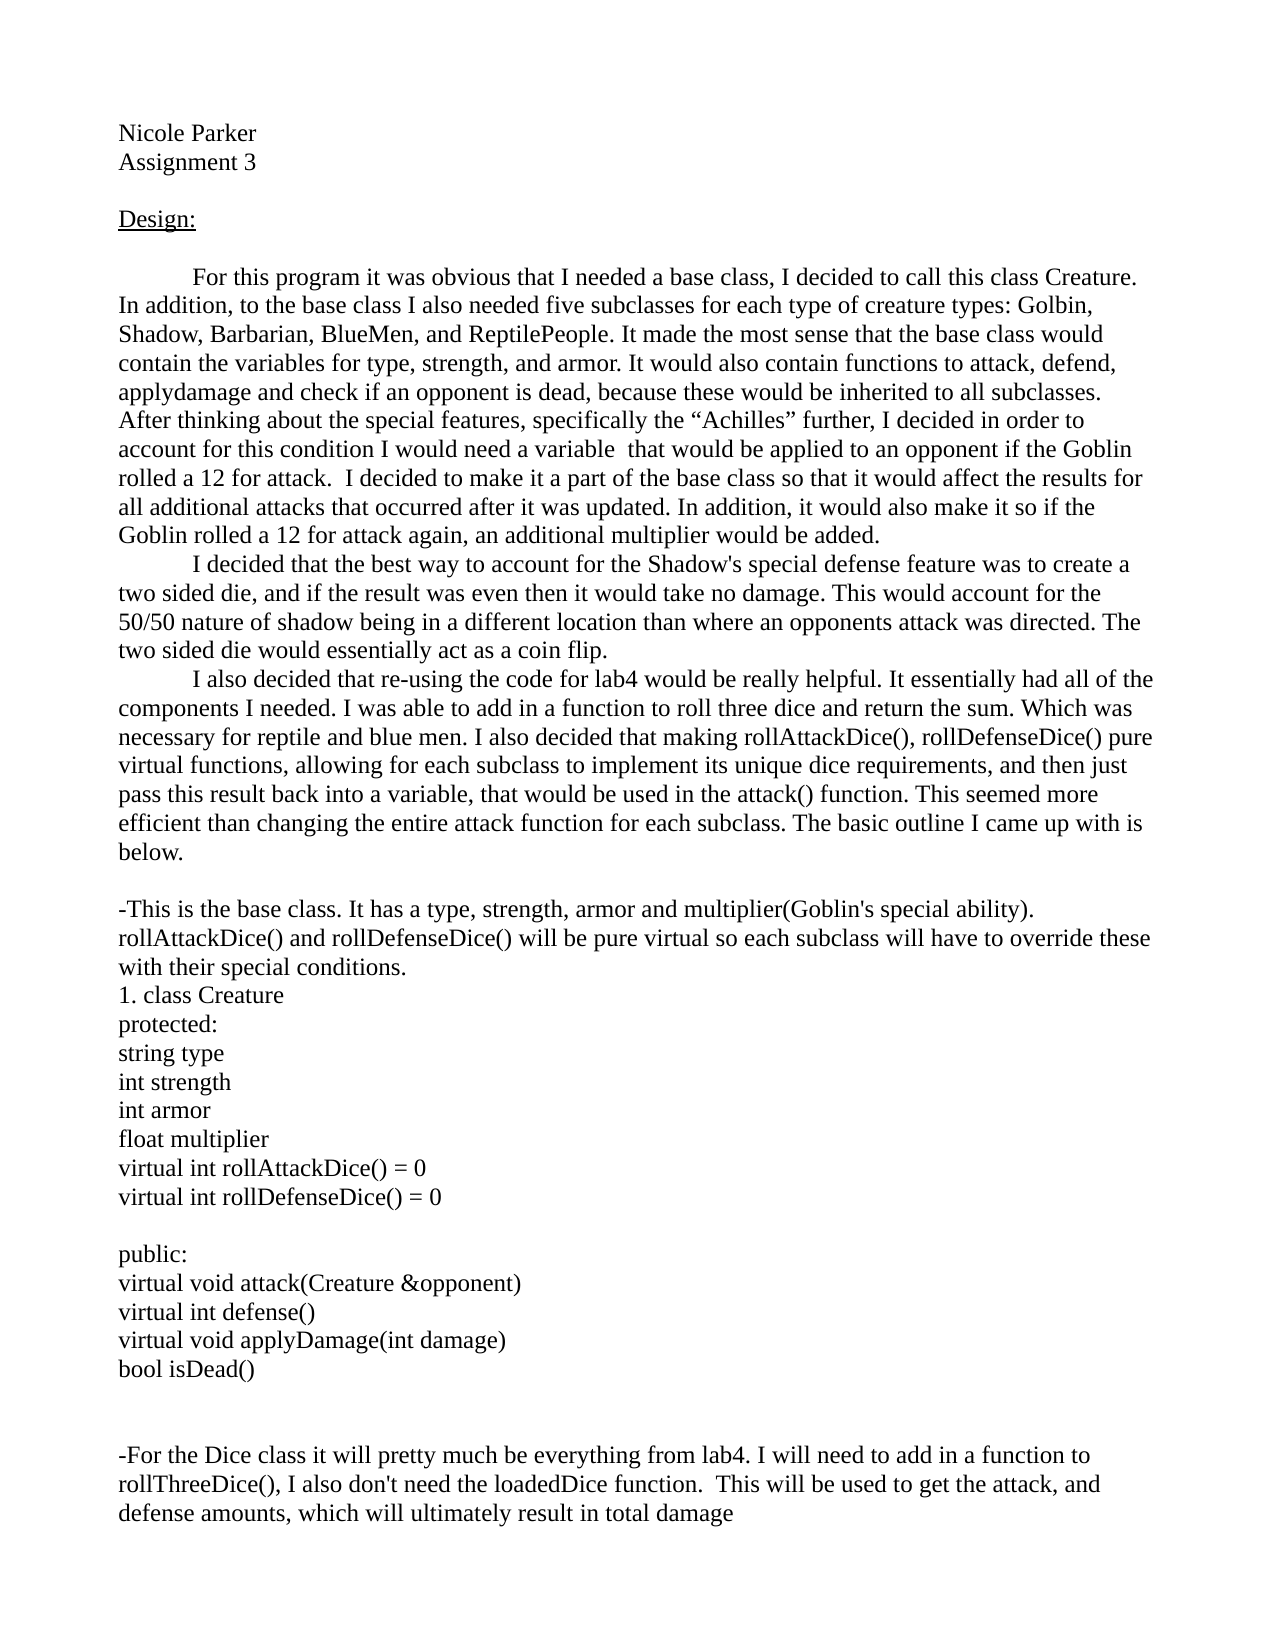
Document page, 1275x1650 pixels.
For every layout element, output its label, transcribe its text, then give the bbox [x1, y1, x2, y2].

text bool isDead() [118, 1354, 1157, 1383]
text virtual int defense() [118, 1297, 1157, 1326]
text Nicole Parker [118, 118, 1157, 147]
text virtual void attack(Creature &opponent) [118, 1268, 1157, 1297]
text For this program it was obvious that I needed a base class, I decided to call this class Creature. In addition, to the base class I also needed five subclasses for each type of creature types: Golbin, Shadow, Barbarian, BlueMen, and ReptilePeople. It made the most sense that the base class would contain the variables for type, strength, and armor. It would also contain functions to attack, defend, applydamage and check if an opponent is dead, because these would be inherited to all subclasses. After thinking about the special features, specifically the “Achilles” further, I decided in order to account for this condition I would need a variable that would be applied to an opponent if the Goblin rolled a 12 for attack. I decided to make it a part of the base class so that it would affect the results for all additional attacks that occurred after it was updated. In addition, it would also make it so if the Goblin rolled a 12 for attack again, an additional multiplier would be added. [118, 262, 1157, 549]
text public: [118, 1239, 1157, 1268]
text I also decided that re-using the code for lab4 would be really helpful. It essentially had all of the components I needed. I was able to add in a function to roll three dice and return the sum. Which was necessary for reptile and blue men. I also decided that making rollAttackDice(), rollDefenseDice() pure virtual functions, allowing for each subclass to implement its unique dice requirements, and then just pass this result back into a variable, that would be used in the attack() function. This seemed more efficient than changing the entire attack function for each subclass. The basic outline I came up with is below. [118, 664, 1157, 866]
text Assignment 3 [118, 147, 1157, 176]
text virtual int rollAttackDice() = 0 [118, 1153, 1157, 1182]
text Design: [118, 204, 1157, 233]
text virtual void applyDamage(int damage) [118, 1326, 1157, 1354]
text I decided that the best way to account for the Shadow's special defense feature was to create a two sided die, and if the result was even then it would take no damage. This would account for the 50/50 nature of shadow being in a different location than where an opponents attack was directed. The two sided die would essentially act as a coin flip. [118, 549, 1157, 664]
text -This is the base class. It has a type, strength, armor and multiplier(Goblin's special ability). rollAttackDice() and rollDefenseDice() will be pure virtual so each subclass will have to override these with their special conditions. [118, 894, 1157, 981]
text virtual int rollDefenseDice() = 0 [118, 1182, 1157, 1211]
text int armor [118, 1096, 1157, 1124]
text 1. class Creature [118, 981, 1157, 1009]
text int strength [118, 1067, 1157, 1096]
text -For the Dice class it will pretty much be everything from lab4. I will need to add in a function to rollThreeDice(), I also don't need the loadedDice function. This will be used to get the attack, and defense amounts, which will ultimately result in total damage [118, 1441, 1157, 1527]
text string type [118, 1038, 1157, 1067]
text protected: [118, 1009, 1157, 1038]
text float multiplier [118, 1124, 1157, 1153]
